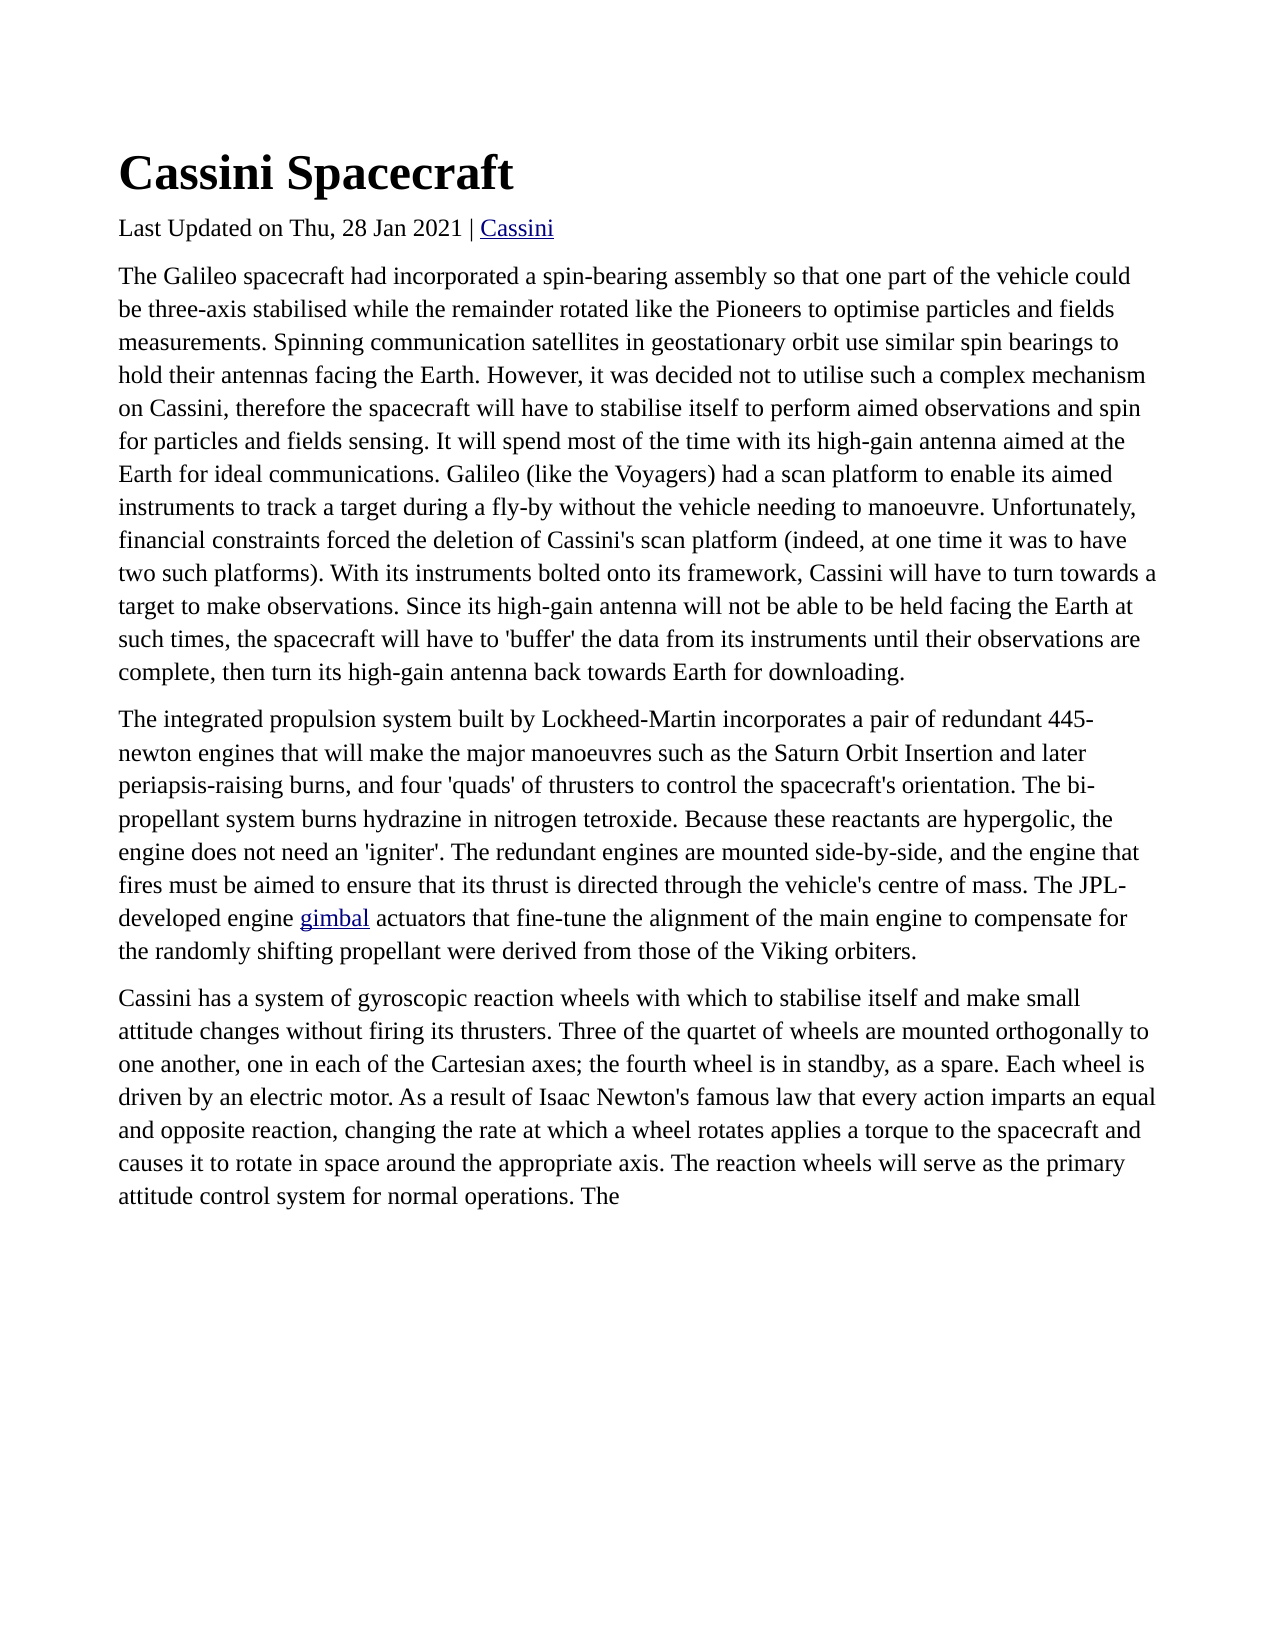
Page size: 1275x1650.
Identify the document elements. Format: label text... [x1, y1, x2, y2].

text The Galileo spacecraft had incorporated a spin-bearing assembly so that one part of the vehicle could be three-axis stabilised while the remainder rotated like the Pioneers to optimise particles and fields measurements. Spinning communication satellites in geostationary orbit use similar spin bearings to hold their antennas facing the Earth. However, it was decided not to utilise such a complex mechanism on Cassini, therefore the spacecraft will have to stabilise itself to perform aimed observations and spin for particles and fields sensing. It will spend most of the time with its high-gain antenna aimed at the Earth for ideal communications. Galileo (like the Voyagers) had a scan platform to enable its aimed instruments to track a target during a fly-by without the vehicle needing to manoeuvre. Unfortunately, financial constraints forced the deletion of Cassini's scan platform (indeed, at one time it was to have two such platforms). With its instruments bolted onto its framework, Cassini will have to turn towards a target to make observations. Since its high-gain antenna will not be able to be held facing the Earth at such times, the spacecraft will have to 'buffer' the data from its instruments until their observations are complete, then turn its high-gain antenna back towards Earth for downloading. [118, 261, 1157, 686]
text The integrated propulsion system built by Lockheed-Martin incorporates a pair of redundant 445-newton engines that will make the major manoeuvres such as the Saturn Orbit Insertion and later periapsis-raising burns, and four 'quads' of thrusters to control the spacecraft's orientation. The bi-propellant system burns hydrazine in nitrogen tetroxide. Because these reactants are hypergolic, the engine does not need an 'igniter'. The redundant engines are mounted side-by-side, and the engine that fires must be aimed to ensure that its thrust is directed through the vehicle's centre of mass. The JPL-developed engine gimbal actuators that fine-tune the alignment of the main engine to compensate for the randomly shifting propellant were derived from those of the Viking orbiters. [118, 704, 1157, 964]
subtitle Cassini Spacecraft [118, 143, 1157, 201]
text Last Updated on Thu, 28 Jan 2021 | Cassini [118, 213, 1157, 242]
text Cassini has a system of gyroscopic reaction wheels with which to stabilise itself and make small attitude changes without firing its thrusters. Three of the quartet of wheels are mounted orthogonally to one another, one in each of the Cartesian axes; the fourth wheel is in standby, as a spare. Each wheel is driven by an electric motor. As a result of Isaac Newton's famous law that every action imparts an equal and opposite reaction, changing the rate at which a wheel rotates applies a torque to the spacecraft and causes it to rotate in space around the appropriate axis. The reaction wheels will serve as the primary attitude control system for normal operations. The [118, 983, 1157, 1210]
